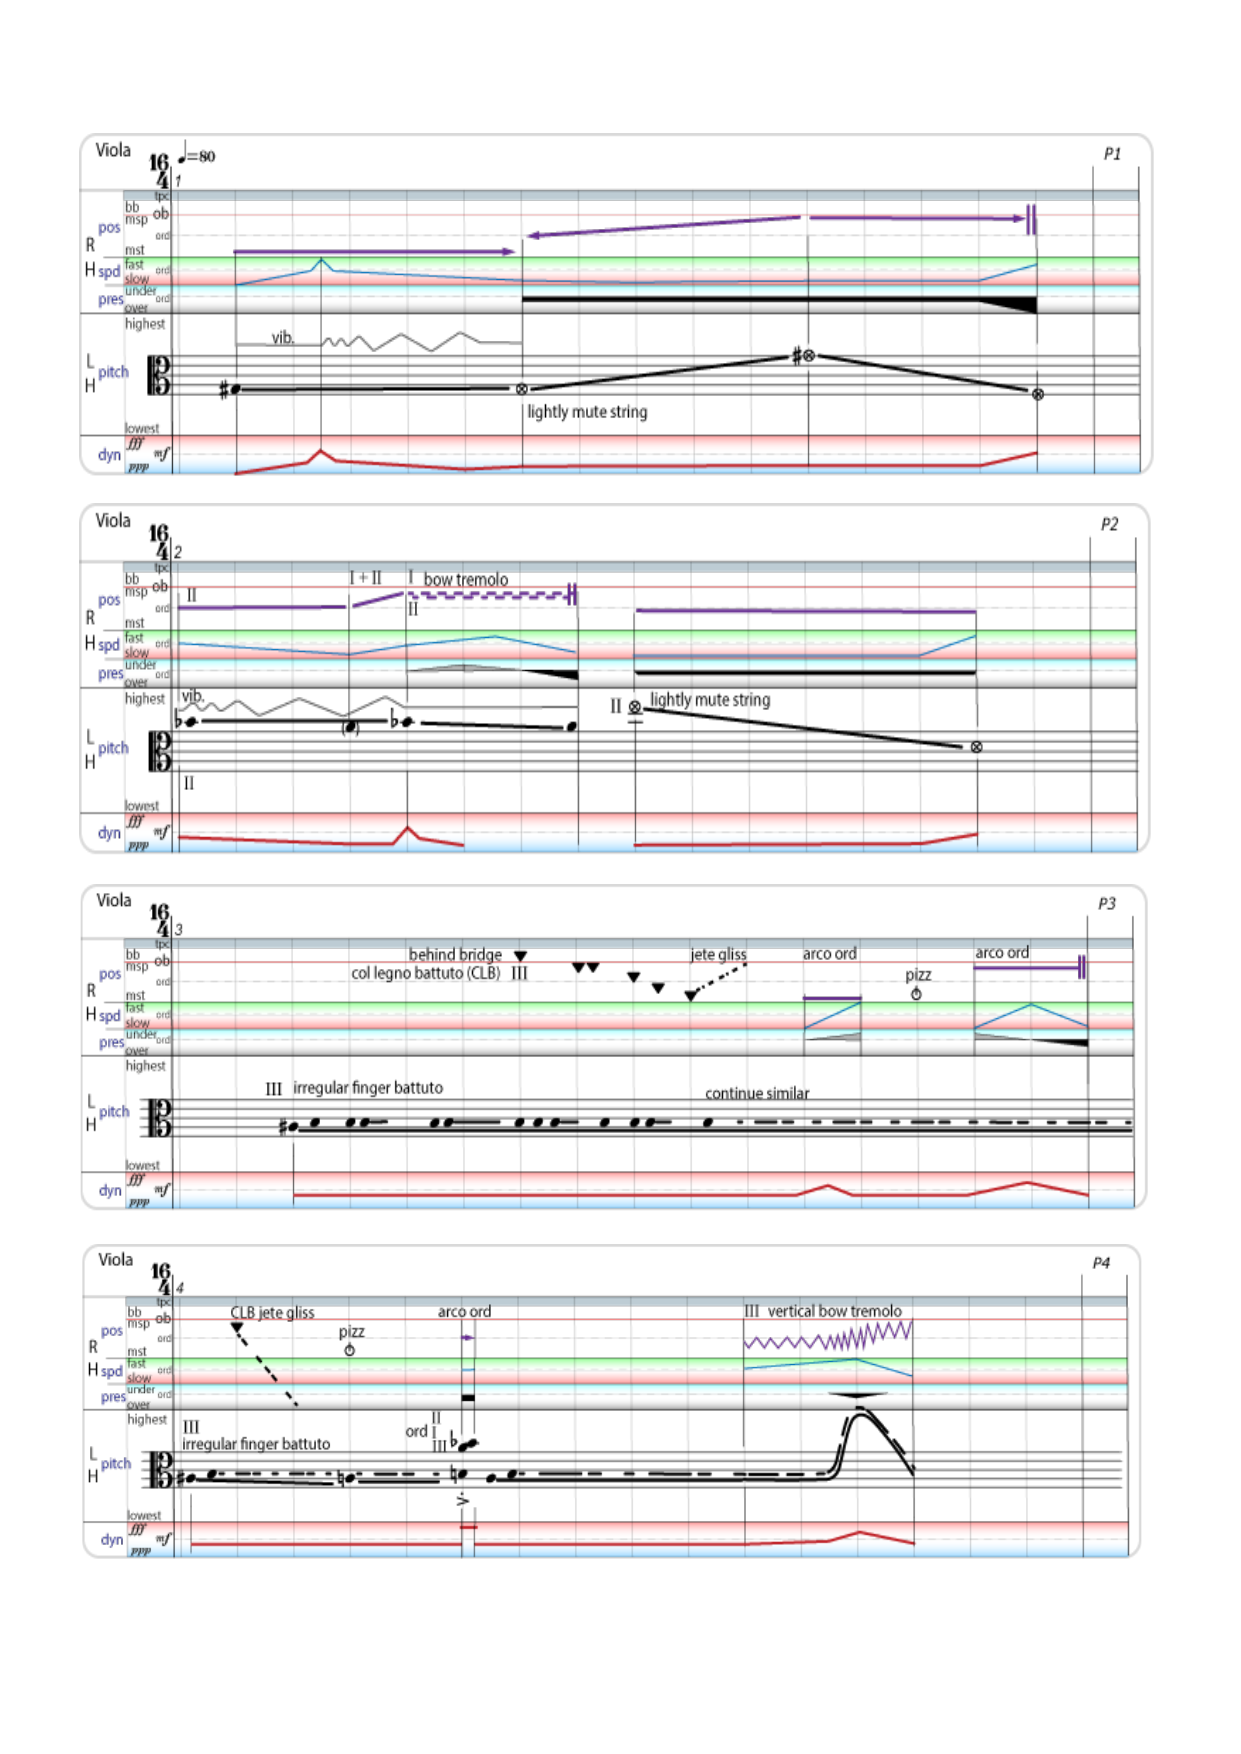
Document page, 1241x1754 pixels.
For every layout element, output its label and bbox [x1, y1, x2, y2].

picture [79, 503, 1151, 870]
picture [82, 1244, 1142, 1573]
picture [79, 133, 1154, 491]
picture [80, 884, 1148, 1225]
